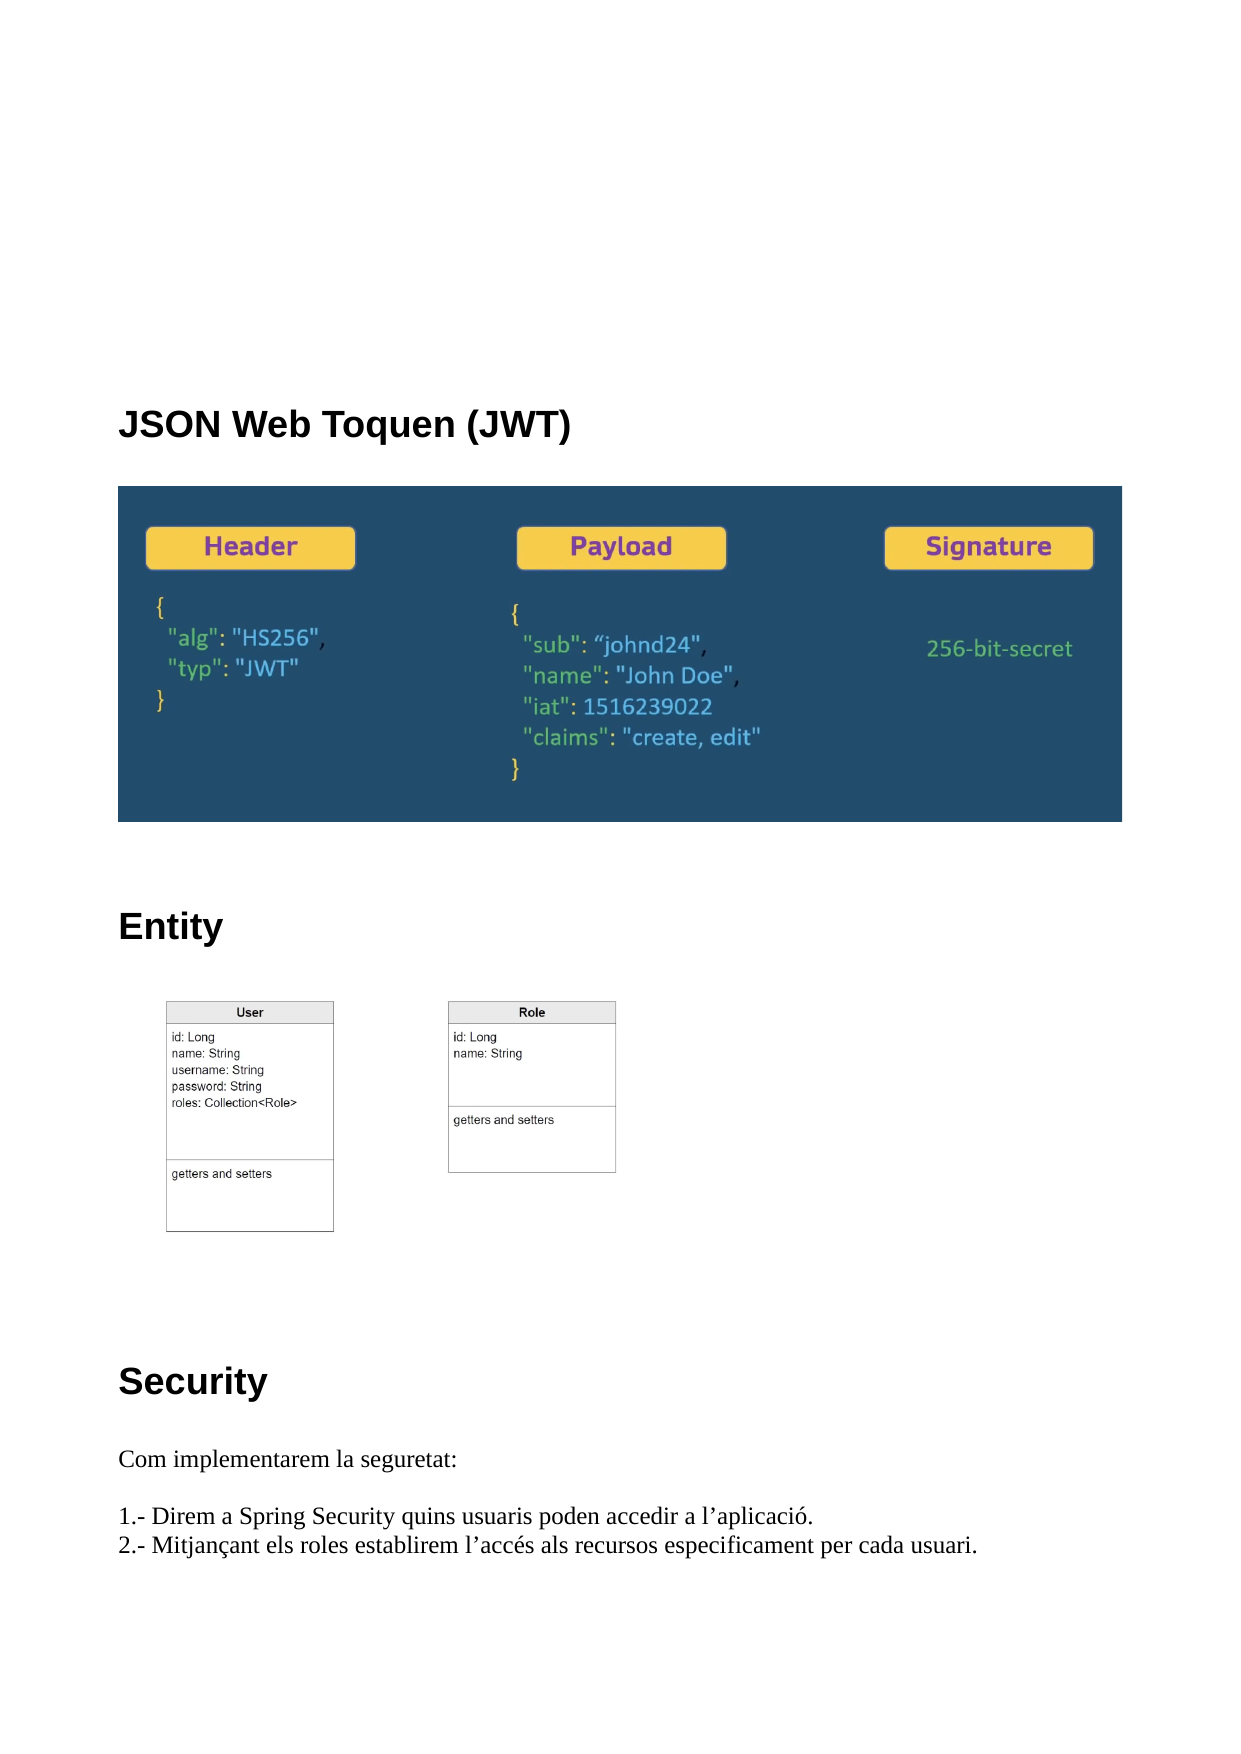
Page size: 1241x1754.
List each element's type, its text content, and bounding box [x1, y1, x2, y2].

text 1.- Direm a Spring Security quins usuaris poden accedir a l’aplicació. [118, 1501, 1122, 1530]
text 2.- Mitjançant els roles establirem l’accés als recursos especificament per cada usuari. [118, 1530, 1122, 1559]
text Com implementarem la seguretat: [118, 1444, 1122, 1473]
subtitle Security [118, 1359, 1122, 1403]
subtitle JSON Web Toquen (JWT) [118, 402, 1122, 446]
subtitle Entity [118, 904, 1122, 948]
picture [151, 988, 640, 1251]
picture [118, 486, 1123, 822]
